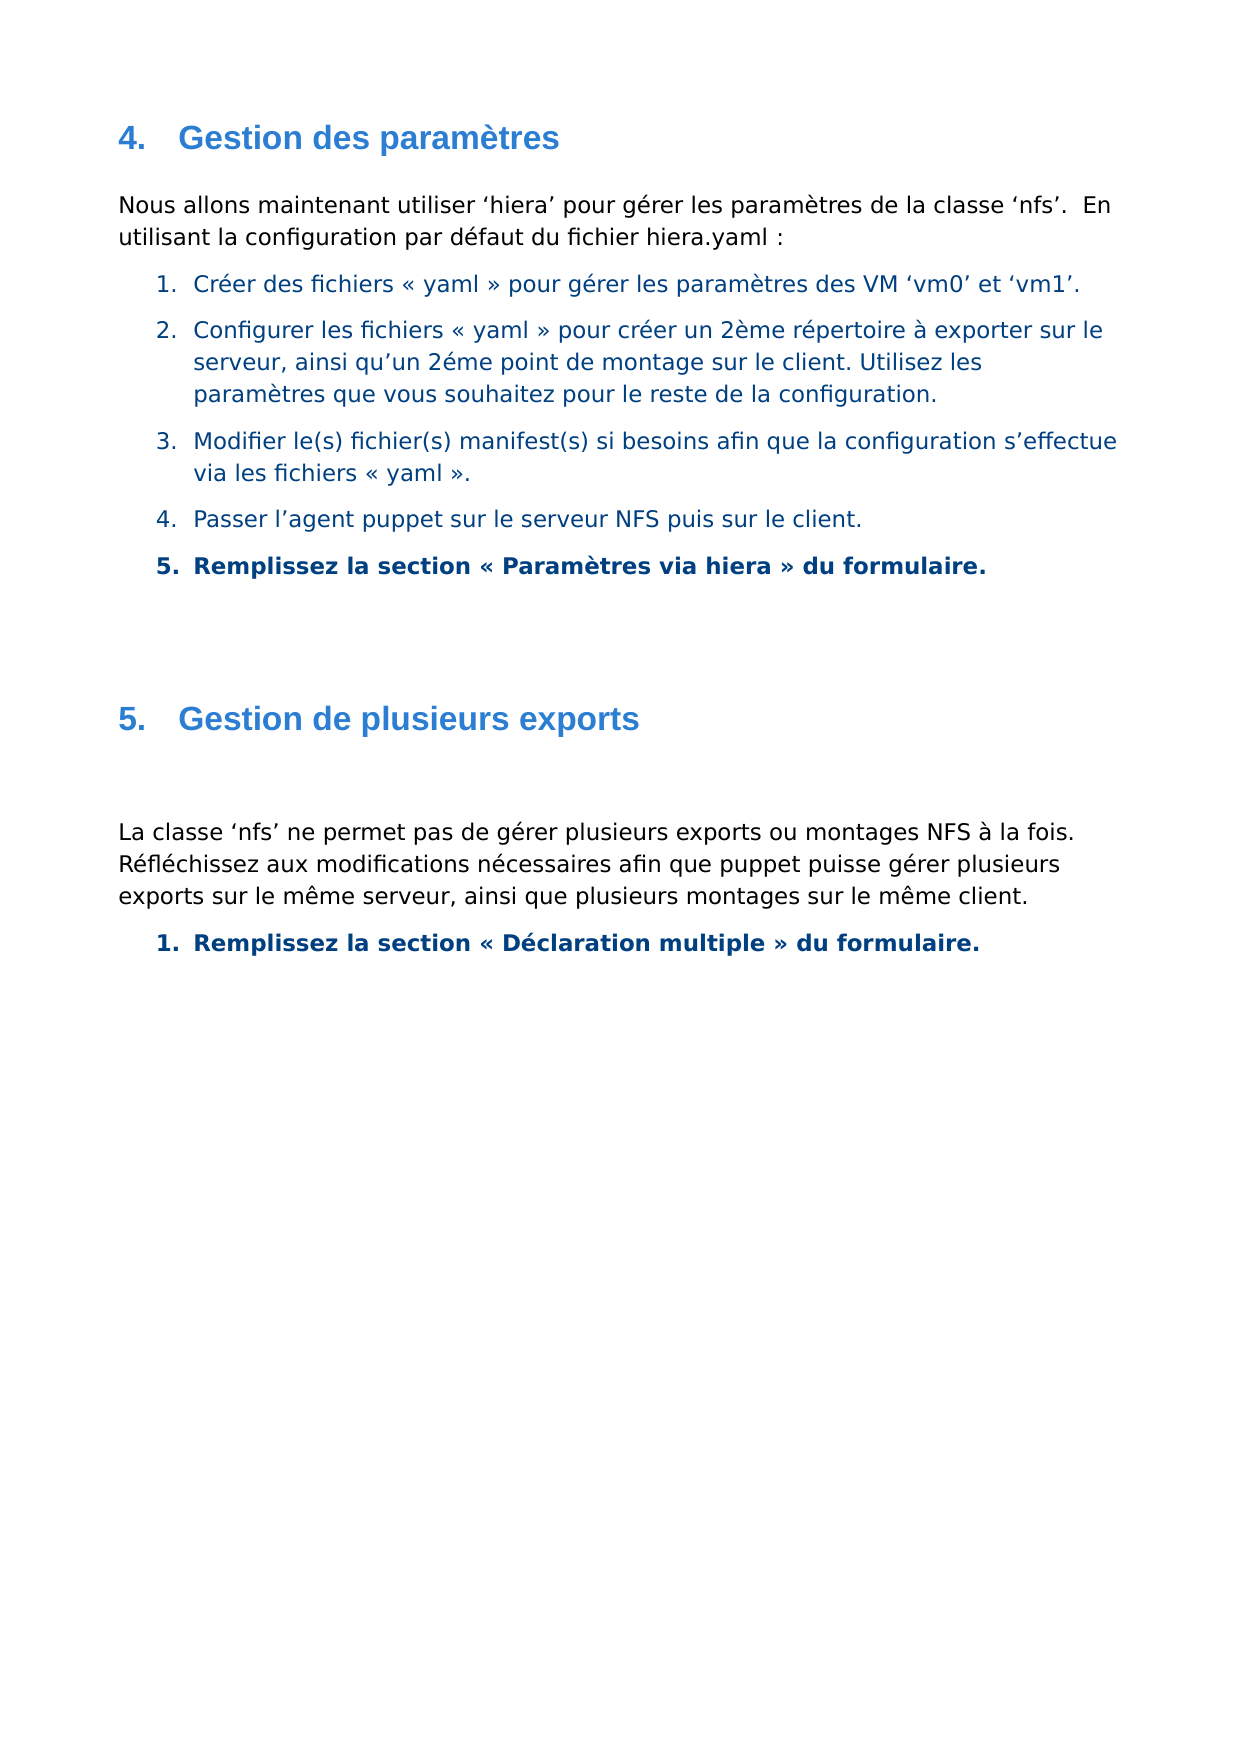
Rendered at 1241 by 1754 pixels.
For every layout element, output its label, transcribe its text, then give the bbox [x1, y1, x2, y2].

subtitle Gestion des paramètres [118, 118, 1122, 157]
list Remplissez la section « Paramètres via hiera » du formulaire. [156, 553, 1122, 579]
text La classe ‘nfs’ ne permet pas de gérer plusieurs exports ou montages NFS à la fois. Réfléchissez aux modifications nécessaires afin que puppet puisse gérer plusieurs exports sur le même serveur, ainsi que plusieurs montages sur le même client. [118, 819, 1122, 910]
list Modifier le(s) fichier(s) manifest(s) si besoins afin que la configuration s’effectue via les fichiers « yaml ». [156, 428, 1122, 486]
list Configurer les fichiers « yaml » pour créer un 2ème répertoire à exporter sur le serveur, ainsi qu’un 2éme point de montage sur le client. Utilisez les paramètres que vous souhaitez pour le reste de la configuration. [156, 317, 1122, 408]
list Passer l’agent puppet sur le serveur NFS puis sur le client. [156, 506, 1122, 533]
text Nous allons maintenant utiliser ‘hiera’ pour gérer les paramètres de la classe ‘nfs’. En utilisant la configuration par défaut du fichier hiera.yaml : [118, 192, 1122, 251]
subtitle Gestion de plusieurs exports [118, 699, 1122, 737]
list Créer des fichiers « yaml » pour gérer les paramètres des VM ‘vm0’ et ‘vm1’. [156, 271, 1122, 297]
list Remplissez la section « Déclaration multiple » du formulaire. [156, 930, 1122, 956]
